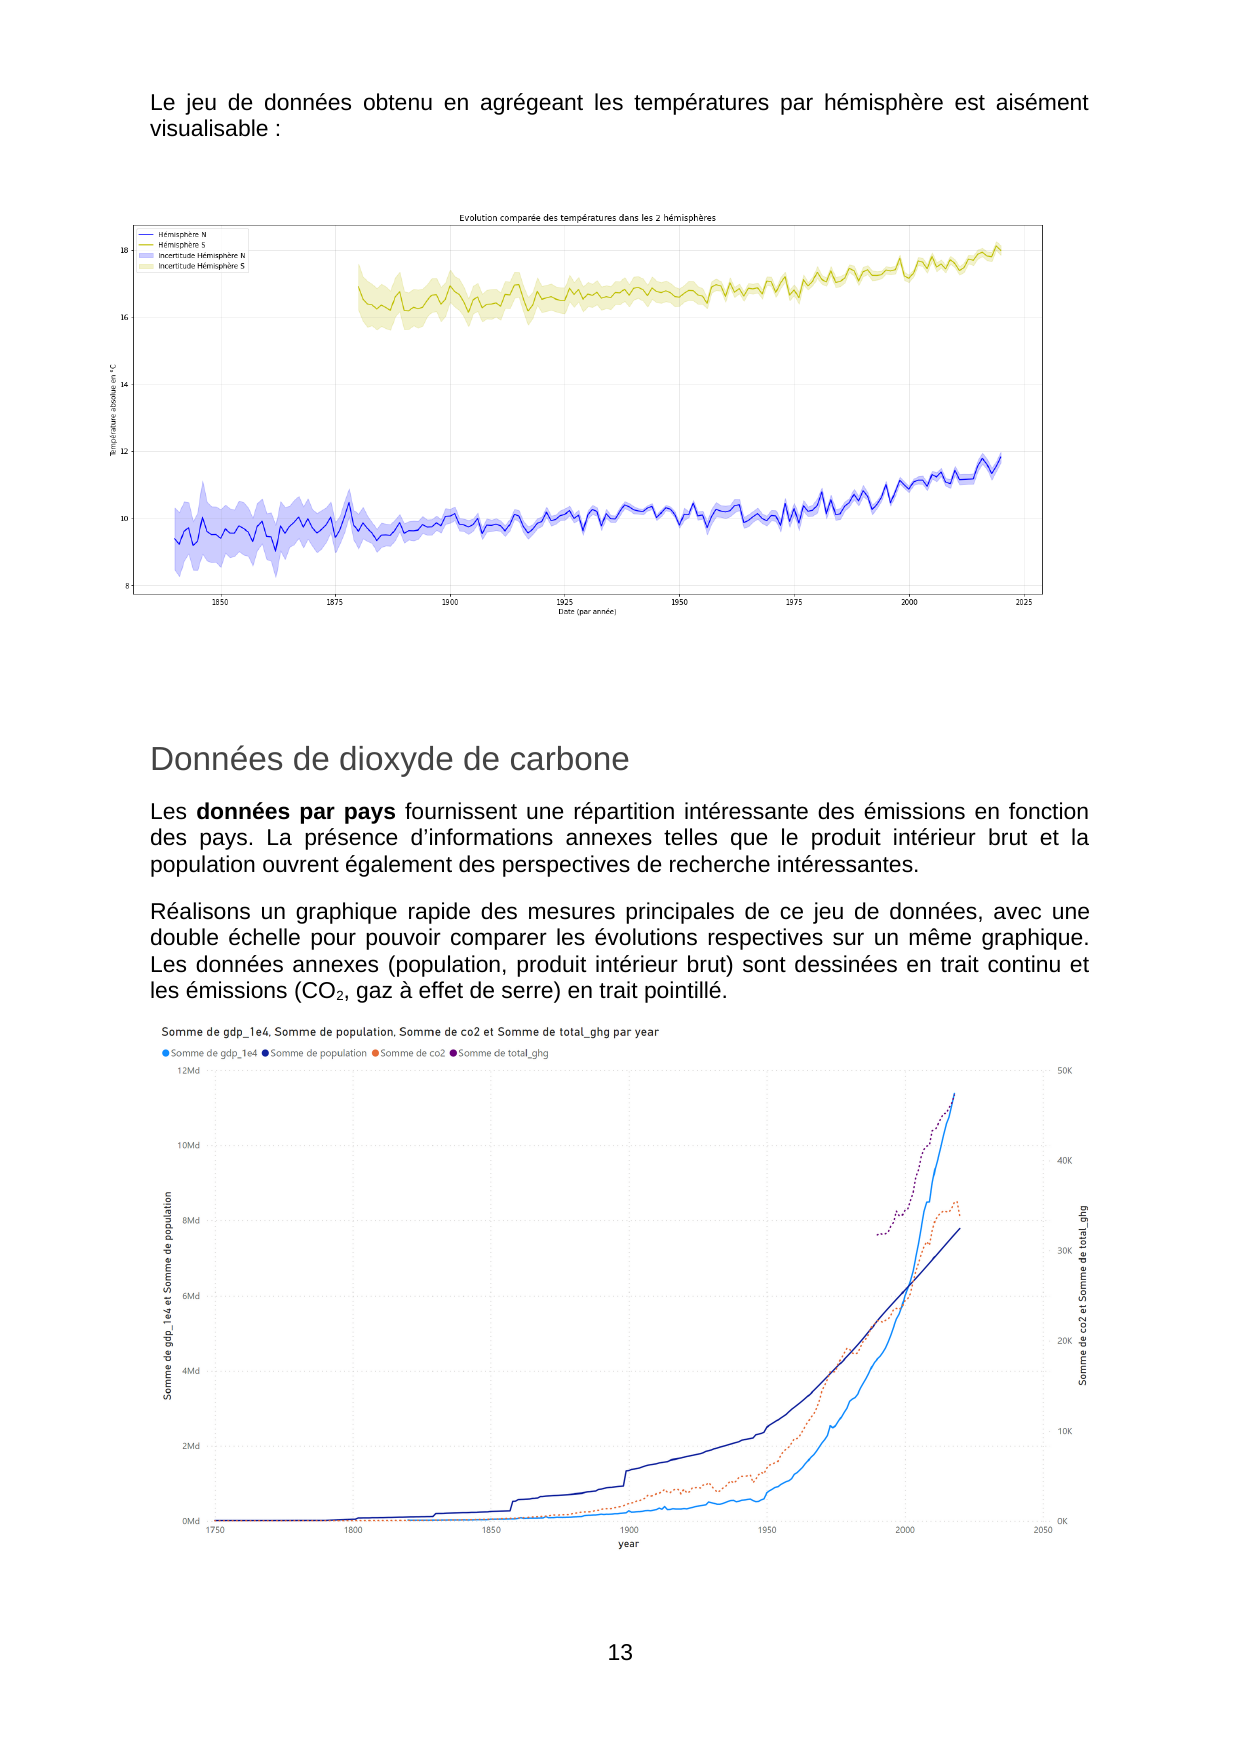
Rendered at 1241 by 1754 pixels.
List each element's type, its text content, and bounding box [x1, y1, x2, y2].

picture [150, 1024, 1091, 1560]
text Le jeu de données obtenu en agrégeant les températures par hémisphère est aisément visualisable : [150, 88, 1090, 141]
subtitle Données de dioxyde de carbone [150, 739, 1090, 777]
text Les données par pays fournissent une répartition intéressante des émissions en fonction des pays. La présence d’informations annexes telles que le produit intérieur brut et la population ouvrent également des perspectives de recherche intéressantes. [150, 798, 1090, 877]
picture [105, 209, 1046, 620]
text Réalisons un graphique rapide des mesures principales de ce jeu de données, avec une double échelle pour pouvoir comparer les évolutions respectives sur un même graphique. Les données annexes (population, produit intérieur brut) sont dessinées en trait continu et les émissions (CO2, gaz à effet de serre) en trait pointillé. [150, 898, 1090, 1003]
